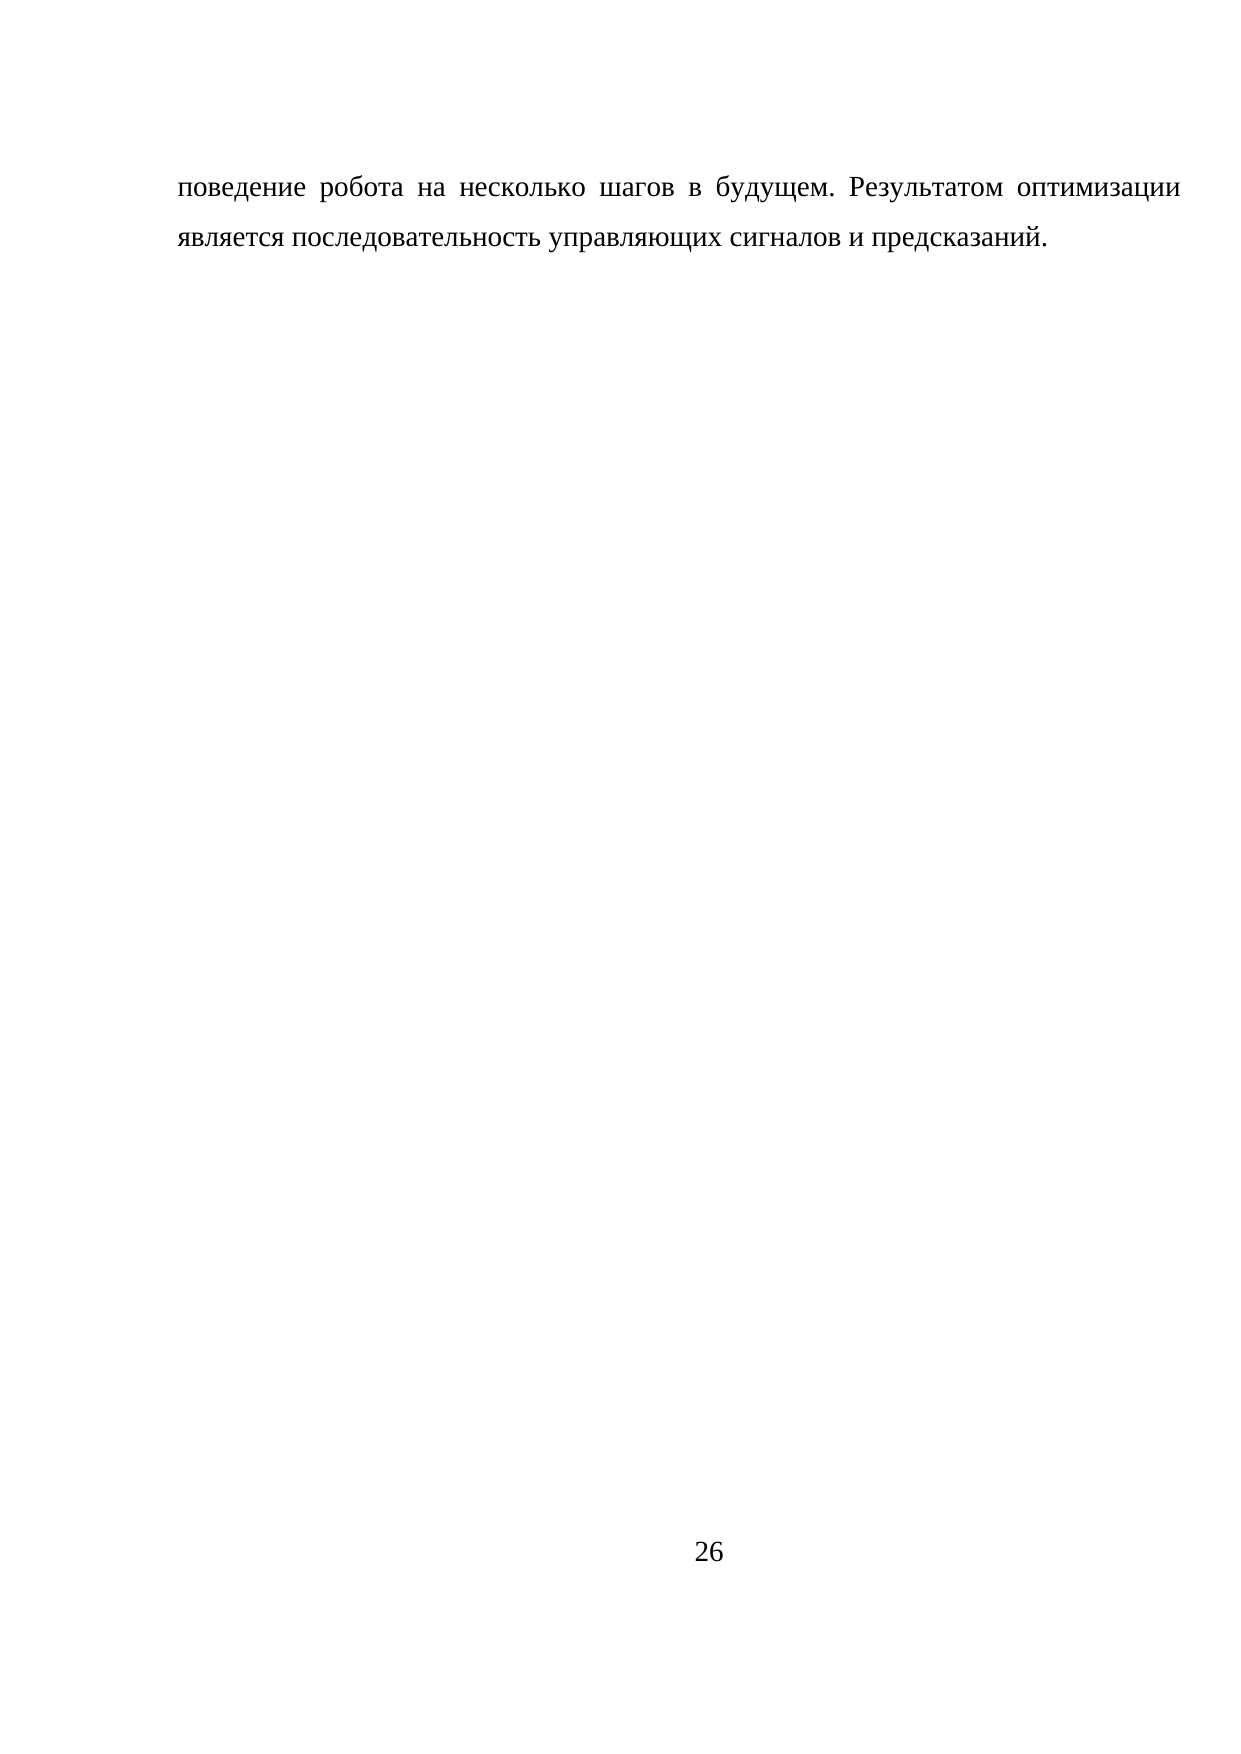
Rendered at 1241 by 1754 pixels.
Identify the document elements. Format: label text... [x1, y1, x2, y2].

text поведение робота на несколько шагов в будущем. Результатом оптимизации является последовательность управляющих сигналов и предсказаний. [177, 169, 1181, 253]
